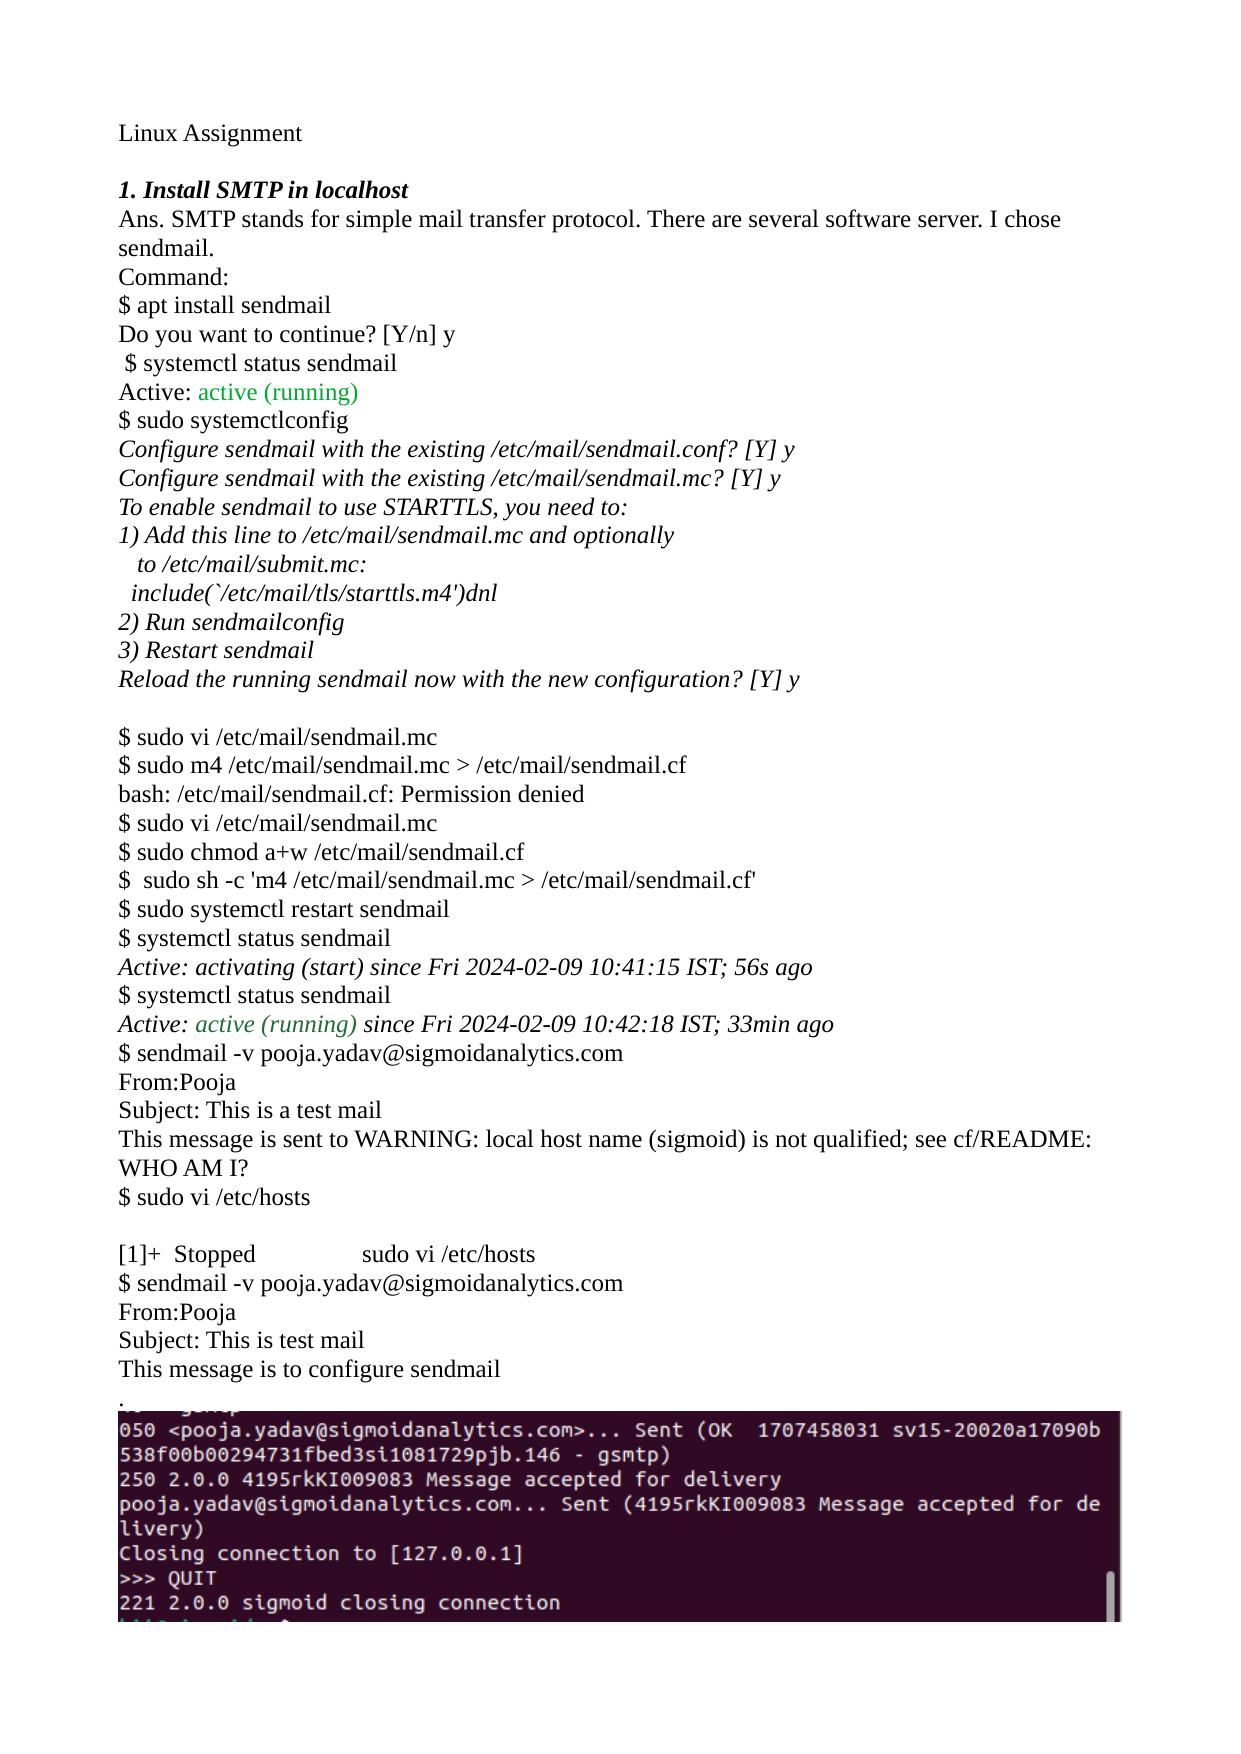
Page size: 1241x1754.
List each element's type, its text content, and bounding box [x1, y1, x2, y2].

text $ sudo systemctlconfig [118, 406, 1122, 434]
text Linux Assignment [118, 118, 1122, 147]
text 1) Add this line to /etc/mail/sendmail.mc and optionally [118, 521, 1122, 549]
picture [118, 1411, 1123, 1622]
text $ systemctl status sendmail [118, 348, 1122, 377]
text To enable sendmail to use STARTTLS, you need to: [118, 492, 1122, 521]
text 1. Install SMTP in localhost [118, 176, 1122, 204]
text Subject: This is test mail [118, 1326, 1122, 1354]
text $ sudo sh -c 'm4 /etc/mail/sendmail.mc > /etc/mail/sendmail.cf' [118, 866, 1122, 894]
text Command: [118, 262, 1122, 291]
text $ sendmail -v pooja.yadav@sigmoidanalytics.com [118, 1268, 1122, 1297]
text Active: active (running) since Fri 2024-02-09 10:42:18 IST; 33min ago [118, 1009, 1122, 1038]
text Reload the running sendmail now with the new configuration? [Y] y [118, 664, 1122, 693]
text $ sudo vi /etc/mail/sendmail.mc [118, 808, 1122, 837]
text 3) Restart sendmail [118, 636, 1122, 664]
text $ sudo m4 /etc/mail/sendmail.mc > /etc/mail/sendmail.cf [118, 751, 1122, 779]
text [1]+ Stopped sudo vi /etc/hosts [118, 1239, 1122, 1268]
text $ sudo chmod a+w /etc/mail/sendmail.cf [118, 837, 1122, 866]
text Subject: This is a test mail [118, 1096, 1122, 1124]
text . [118, 1383, 1122, 1411]
text Configure sendmail with the existing /etc/mail/sendmail.conf? [Y] y [118, 434, 1122, 463]
text 2) Run sendmailconfig [118, 607, 1122, 636]
text Configure sendmail with the existing /etc/mail/sendmail.mc? [Y] y [118, 463, 1122, 492]
text $ sendmail -v pooja.yadav@sigmoidanalytics.com [118, 1038, 1122, 1067]
text $ systemctl status sendmail [118, 981, 1122, 1009]
text From:Pooja [118, 1067, 1122, 1096]
text to /etc/mail/submit.mc: [118, 549, 1122, 578]
text This message is to configure sendmail [118, 1354, 1122, 1383]
text $ sudo vi /etc/mail/sendmail.mc [118, 722, 1122, 751]
text From:Pooja [118, 1297, 1122, 1326]
text This message is sent to WARNING: local host name (sigmoid) is not qualified; see cf/README: WHO AM I? [118, 1124, 1122, 1182]
text bash: /etc/mail/sendmail.cf: Permission denied [118, 779, 1122, 808]
text $ apt install sendmail [118, 291, 1122, 319]
text $ sudo vi /etc/hosts [118, 1182, 1122, 1211]
text Do you want to continue? [Y/n] y [118, 319, 1122, 348]
text Active: active (running) [118, 377, 1122, 406]
text Active: activating (start) since Fri 2024-02-09 10:41:15 IST; 56s ago [118, 952, 1122, 981]
text include(`/etc/mail/tls/starttls.m4')dnl [118, 578, 1122, 607]
text Ans. SMTP stands for simple mail transfer protocol. There are several software server. I chose sendmail. [118, 204, 1122, 262]
text $ systemctl status sendmail [118, 923, 1122, 952]
text $ sudo systemctl restart sendmail [118, 894, 1122, 923]
